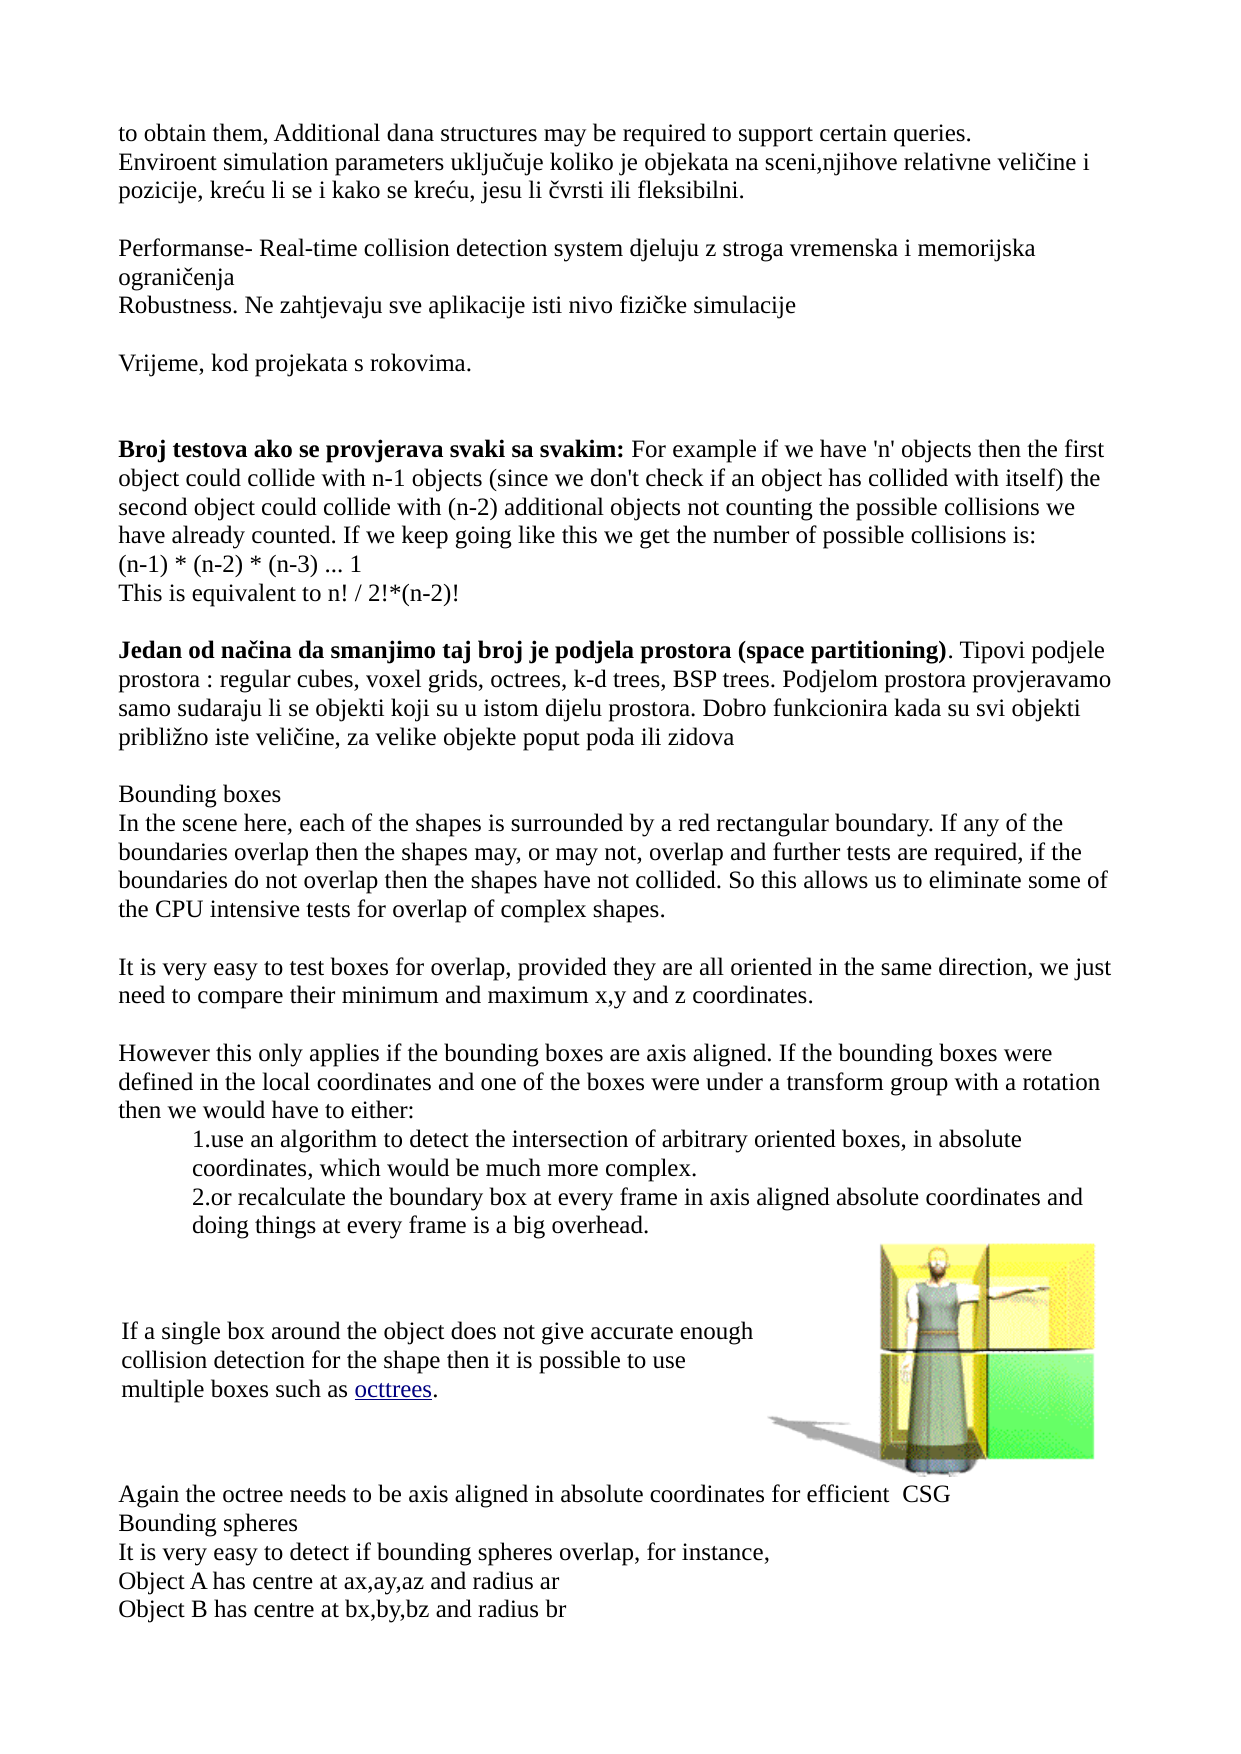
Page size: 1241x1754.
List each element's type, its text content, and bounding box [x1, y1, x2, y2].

text Jedan od načina da smanjimo taj broj je podjela prostora (space partitioning). Tipovi podjele prostora : regular cubes, voxel grids, octrees, k-d trees, BSP trees. Podjelom prostora provjeravamo samo sudaraju li se objekti koji su u istom dijelu prostora. Dobro funkcionira kada su svi objekti približno iste veličine, za velike objekte poput poda ili zidova [118, 636, 1122, 751]
text However this only applies if the bounding boxes are axis aligned. If the bounding boxes were defined in the local coordinates and one of the boxes were under a transform group with a rotation then we would have to either: [118, 1038, 1122, 1124]
text It is very easy to test boxes for overlap, provided they are all oriented in the same direction, we just need to compare their minimum and maximum x,y and z coordinates. [118, 952, 1122, 1009]
text Again the octree needs to be axis aligned in absolute coordinates for efficient CSG [118, 1479, 1122, 1508]
table_header If a single box around the object does not give accurate enough collision detection for the shape then it is possible to use multiple boxes such as octtrees. [118, 1239, 762, 1479]
text Vrijeme, kod projekata s rokovima. [118, 348, 1122, 377]
text This is equivalent to n! / 2!*(n-2)! [118, 578, 1122, 607]
text to obtain them, Additional dana structures may be required to support certain queries. [118, 118, 1122, 147]
text Bounding boxes [118, 779, 1122, 808]
text Object A has centre at ax,ay,az and radius ar Object B has centre at bx,by,bz and radius br [118, 1566, 1122, 1623]
text Broj testova ako se provjerava svaki sa svakim: For example if we have 'n' objects then the first object could collide with n-1 objects (since we don't check if an object has collided with itself) the second object could collide with (n-2) additional objects not counting the possible collisions we have already counted. If we keep going like this we get the number of possible collisions is: [118, 434, 1122, 549]
text (n-1) * (n-2) * (n-3) ... 1 [118, 549, 1122, 578]
picture [764, 1242, 1112, 1477]
text In the scene here, each of the shapes is surrounded by a red rectangular boundary. If any of the boundaries overlap then the shapes may, or may not, overlap and further tests are required, if the boundaries do not overlap then the shapes have not collided. So this allows us to eliminate some of the CPU intensive tests for overlap of complex shapes. [118, 808, 1122, 923]
list use an algorithm to detect the intersection of arbitrary oriented boxes, in absolute coordinates, which would be much more complex. [118, 1124, 1122, 1182]
text Robustness. Ne zahtjevaju sve aplikacije isti nivo fizičke simulacije [118, 291, 1122, 319]
table_header [762, 1239, 1122, 1479]
list or recalculate the boundary box at every frame in axis aligned absolute coordinates and doing things at every frame is a big overhead. [118, 1182, 1122, 1239]
text Bounding spheres [118, 1508, 1122, 1537]
text Performanse- Real-time collision detection system djeluju z stroga vremenska i memorijska ograničenja [118, 233, 1122, 291]
text It is very easy to detect if bounding spheres overlap, for instance, [118, 1537, 1122, 1566]
text Enviroent simulation parameters uključuje koliko je objekata na sceni,njihove relativne veličine i pozicije, kreću li se i kako se kreću, jesu li čvrsti ili fleksibilni. [118, 147, 1122, 204]
